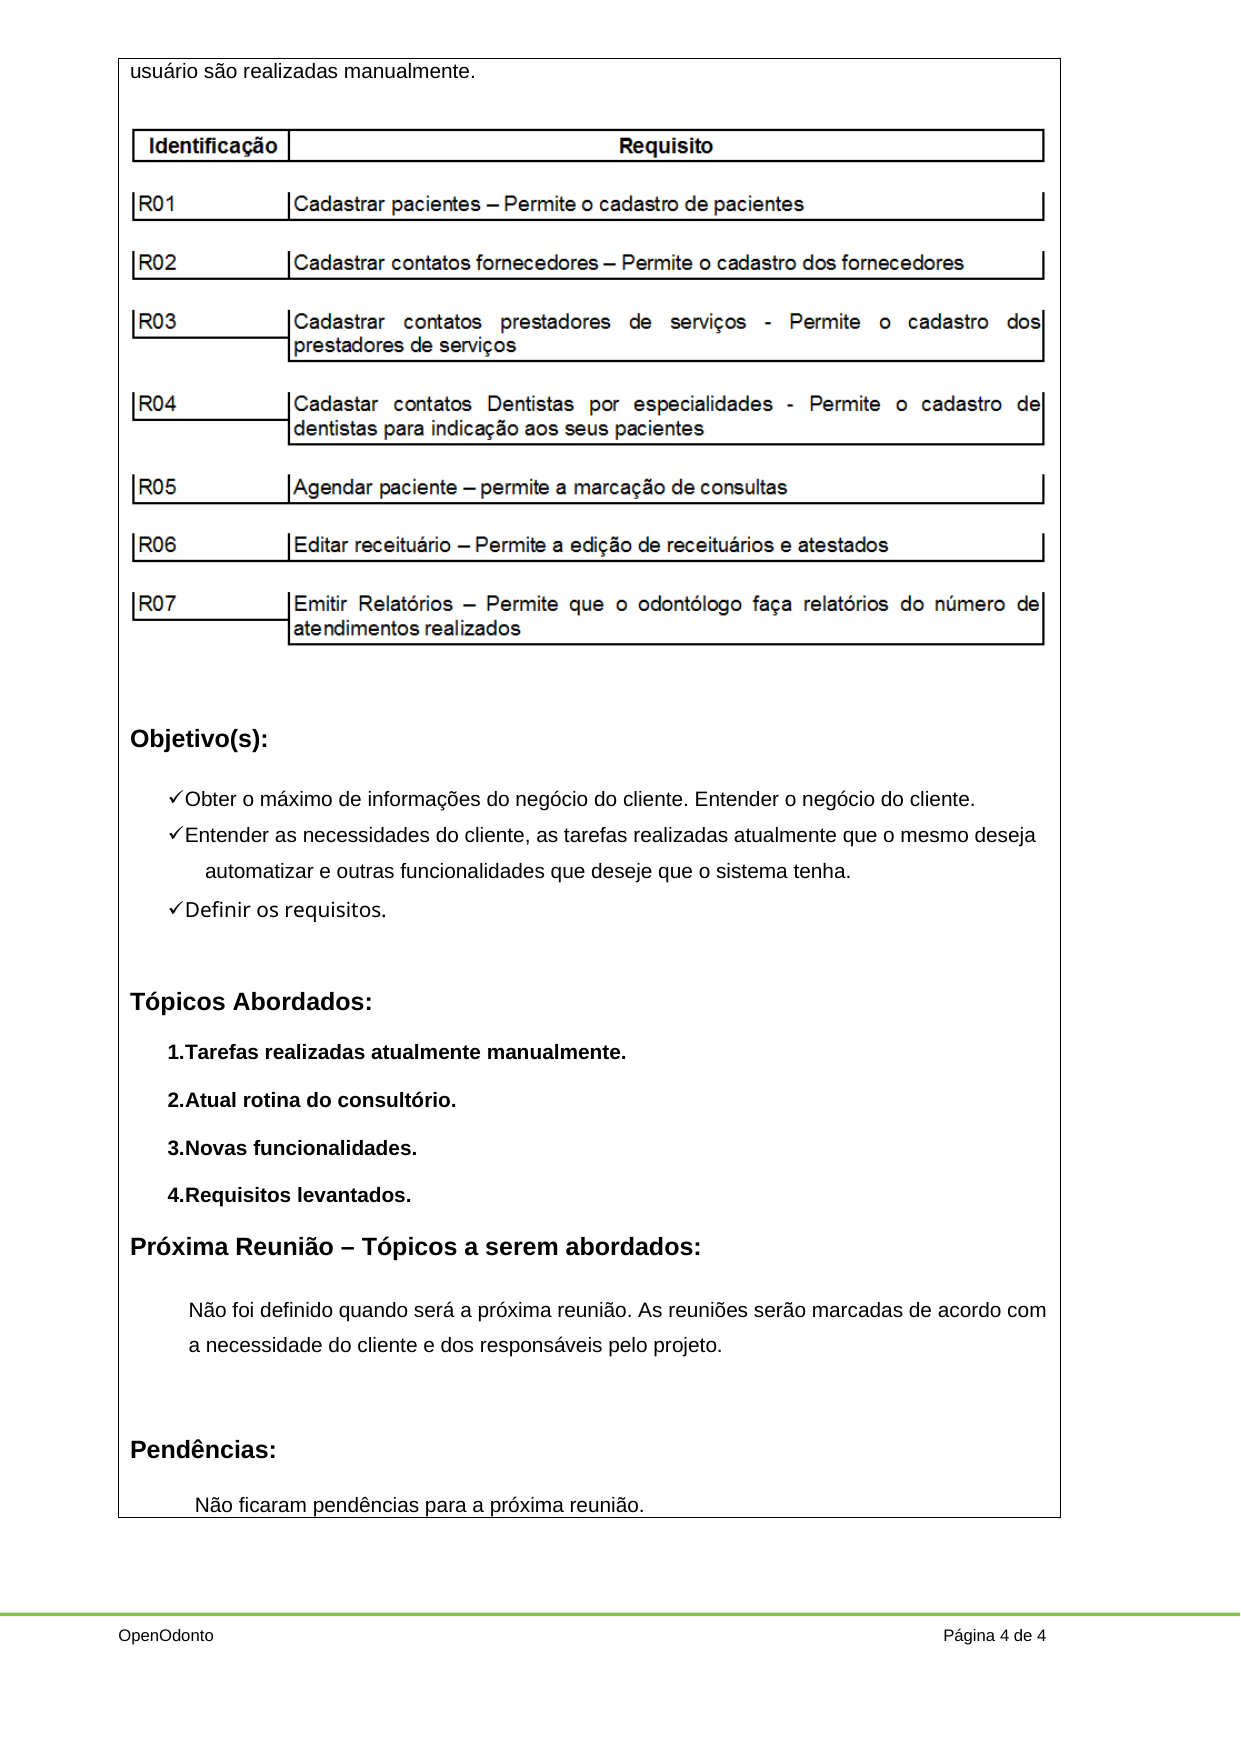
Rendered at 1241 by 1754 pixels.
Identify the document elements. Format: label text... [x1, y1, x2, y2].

table_header Endereço/ Bairro/ Cidade/ CEP; Telefone comercial, residencial, celular e outros; Observações; Término do tratamento; Data de retorno; Odontograma; Anamnese (folha anexada à ficha de cadastro); Planejamento; Honorários; Atestados e receitas são preenchidos manualmente. Para preenchimento dos atestados utiliza tabela CID. Utiliza uma agenda para a marcação de consultas. Utiliza uma agenda telefônica onde estão registrados seus fornecedores, prestadores de serviços, convênios que atende e colegas (para quem indica pacientes). Controle de caixa é realizado através de um caderno, onde é registrado as entradas e saídas do dia. (não será implementado) O cliente necessita que todas essas funcionalidades sejam informatizadas. Bem como: O planejamento fosse em forma de uma tabela e que esta possua os seguintes itens: Dente – Face – Procedimento – Valor – Total. Tabela de honorários composta por forma de pagamento (à vista ou parcelas); A ficha de anamnese esteja junto ao cadastro do cliente; Listagem CID esteja junto aos atestados; Informar a data de retorno do paciente automaticamente (não será implementado). Controle financeiro - Haja um lugar onde o usuário possa informar sua contas mensais e pagamentos e que fosse informado quanto a proximidade do vencimento. (não será implementado) O consultório em questão possui sede na cidade de Goiânia e atua no ramo da saúde e estética bucal. Hoje consta com a área do consultório e recepção (sala de espera). Entre as rotinas cotidianas tem-se o cadastramento de pacientes, agendamento de horários, controle, pagamento e recebimento de contas, controle dos convênios, atendimento aos clientes de modo geral. Entre as atividades clínicas podemos destacar: após o diagnóstico, o dentista encaminha para um especialista (colegas) ou desenvolve um planejamento do trabalho junto com o paciente para iniciar o tratamento, caso seja necessário terceirização de procedimentos (ex. Laboratoriais) ele os encaminha para os quais normalmente lhe prestam serviço. O novo sistema será uma informatização do consultório, com o intuito de acelerar e qualificar os serviços prestados, bem como, proporcionar maior segurança nas informações trocadas entre o usuário e o sistema, pois, atualmente todas as funcionalidades exigidas pelo usuário são realizadas manualmente. Objetivo(s): Obter o máximo de informações do negócio do cliente. Entender o negócio do cliente. Entender as necessidades do cliente, as tarefas realizadas atualmente que o mesmo deseja automatizar e outras funcionalidades que deseje que o sistema tenha. Definir os requisitos. Tópicos Abordados: Tarefas realizadas atualmente manualmente. Atual rotina do consultório. Novas funcionalidades. Requisitos levantados. Próxima Reunião – Tópicos a serem abordados: Não foi definido quando será a próxima reunião. As reuniões serão marcadas de acordo com a necessidade do cliente e dos responsáveis pelo projeto. Pendências: Não ficaram pendências para a próxima reunião. [119, 59, 1060, 1517]
picture [129, 120, 1049, 651]
